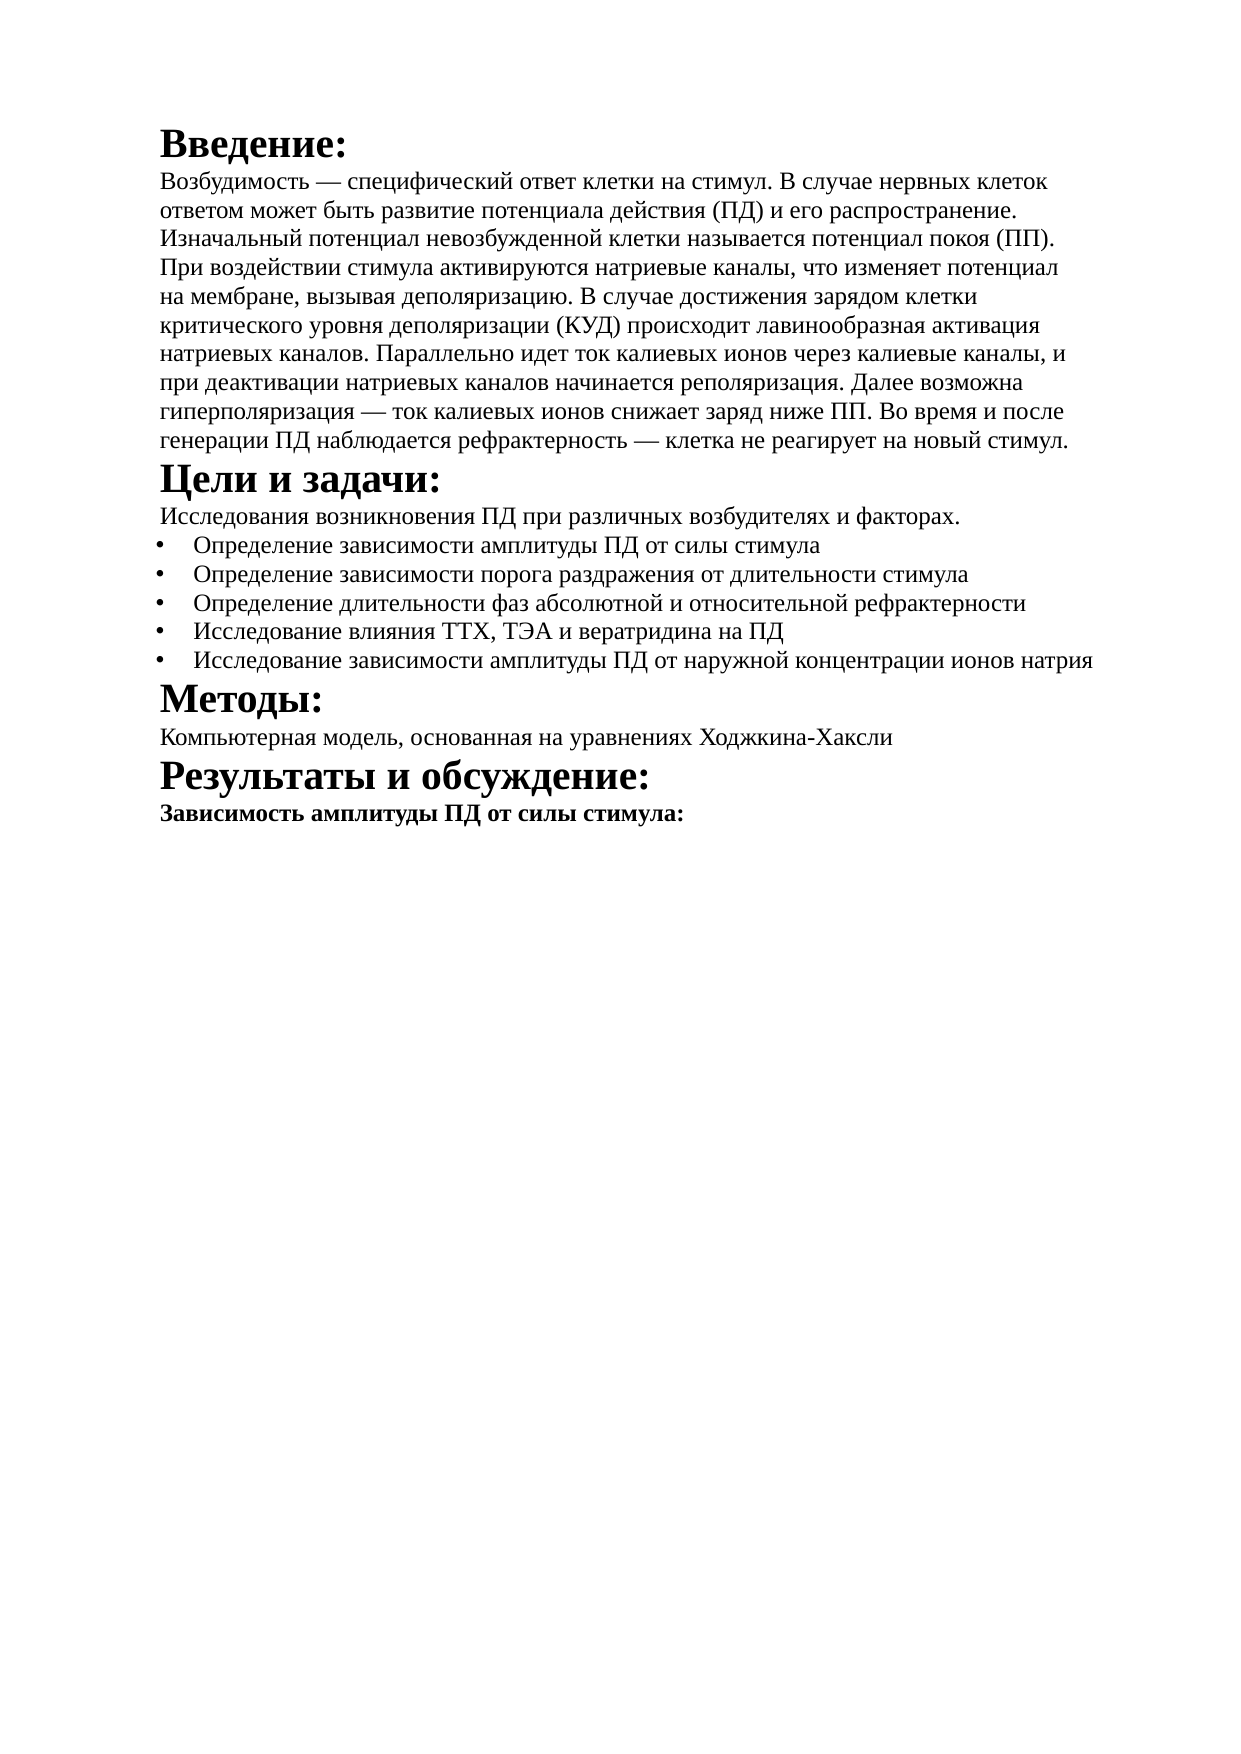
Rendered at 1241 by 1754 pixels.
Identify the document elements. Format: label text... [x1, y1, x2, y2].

text Введение: [159, 118, 1081, 166]
text Исследования возникновения ПД при различных возбудителях и факторах. [159, 501, 1081, 530]
text Компьютерная модель, основанная на уравнениях Ходжкина-Хаксли [159, 722, 1081, 751]
list Определение зависимости порога раздражения от длительности стимула [156, 559, 1122, 588]
list Определение зависимости амплитуды ПД от силы стимула [156, 530, 1122, 559]
text Методы: [159, 674, 1081, 722]
text Цели и задачи: [159, 453, 1081, 501]
list Исследование зависимости амплитуды ПД от наружной концентрации ионов натрия [156, 645, 1122, 674]
list Исследование влияния ТТХ, ТЭА и вератридина на ПД [156, 616, 1122, 645]
list Определение длительности фаз абсолютной и относительной рефрактерности [156, 588, 1122, 616]
text Результаты и обсуждение: [159, 751, 1081, 798]
text Возбудимость — специфический ответ клетки на стимул. В случае нервных клеток ответом может быть развитие потенциала действия (ПД) и его распространение. Изначальный потенциал невозбужденной клетки называется потенциал покоя (ПП). При воздействии стимула активируются натриевые каналы, что изменяет потенциал на мембране, вызывая деполяризацию. В случае достижения зарядом клетки критического уровня деполяризации (КУД) происходит лавинообразная активация натриевых каналов. Параллельно идет ток калиевых ионов через калиевые каналы, и при деактивации натриевых каналов начинается реполяризация. Далее возможна гиперполяризация — ток калиевых ионов снижает заряд ниже ПП. Во время и после генерации ПД наблюдается рефрактерность — клетка не реагирует на новый стимул. [159, 166, 1081, 453]
text Зависимость амплитуды ПД от силы стимула: [159, 798, 1081, 827]
